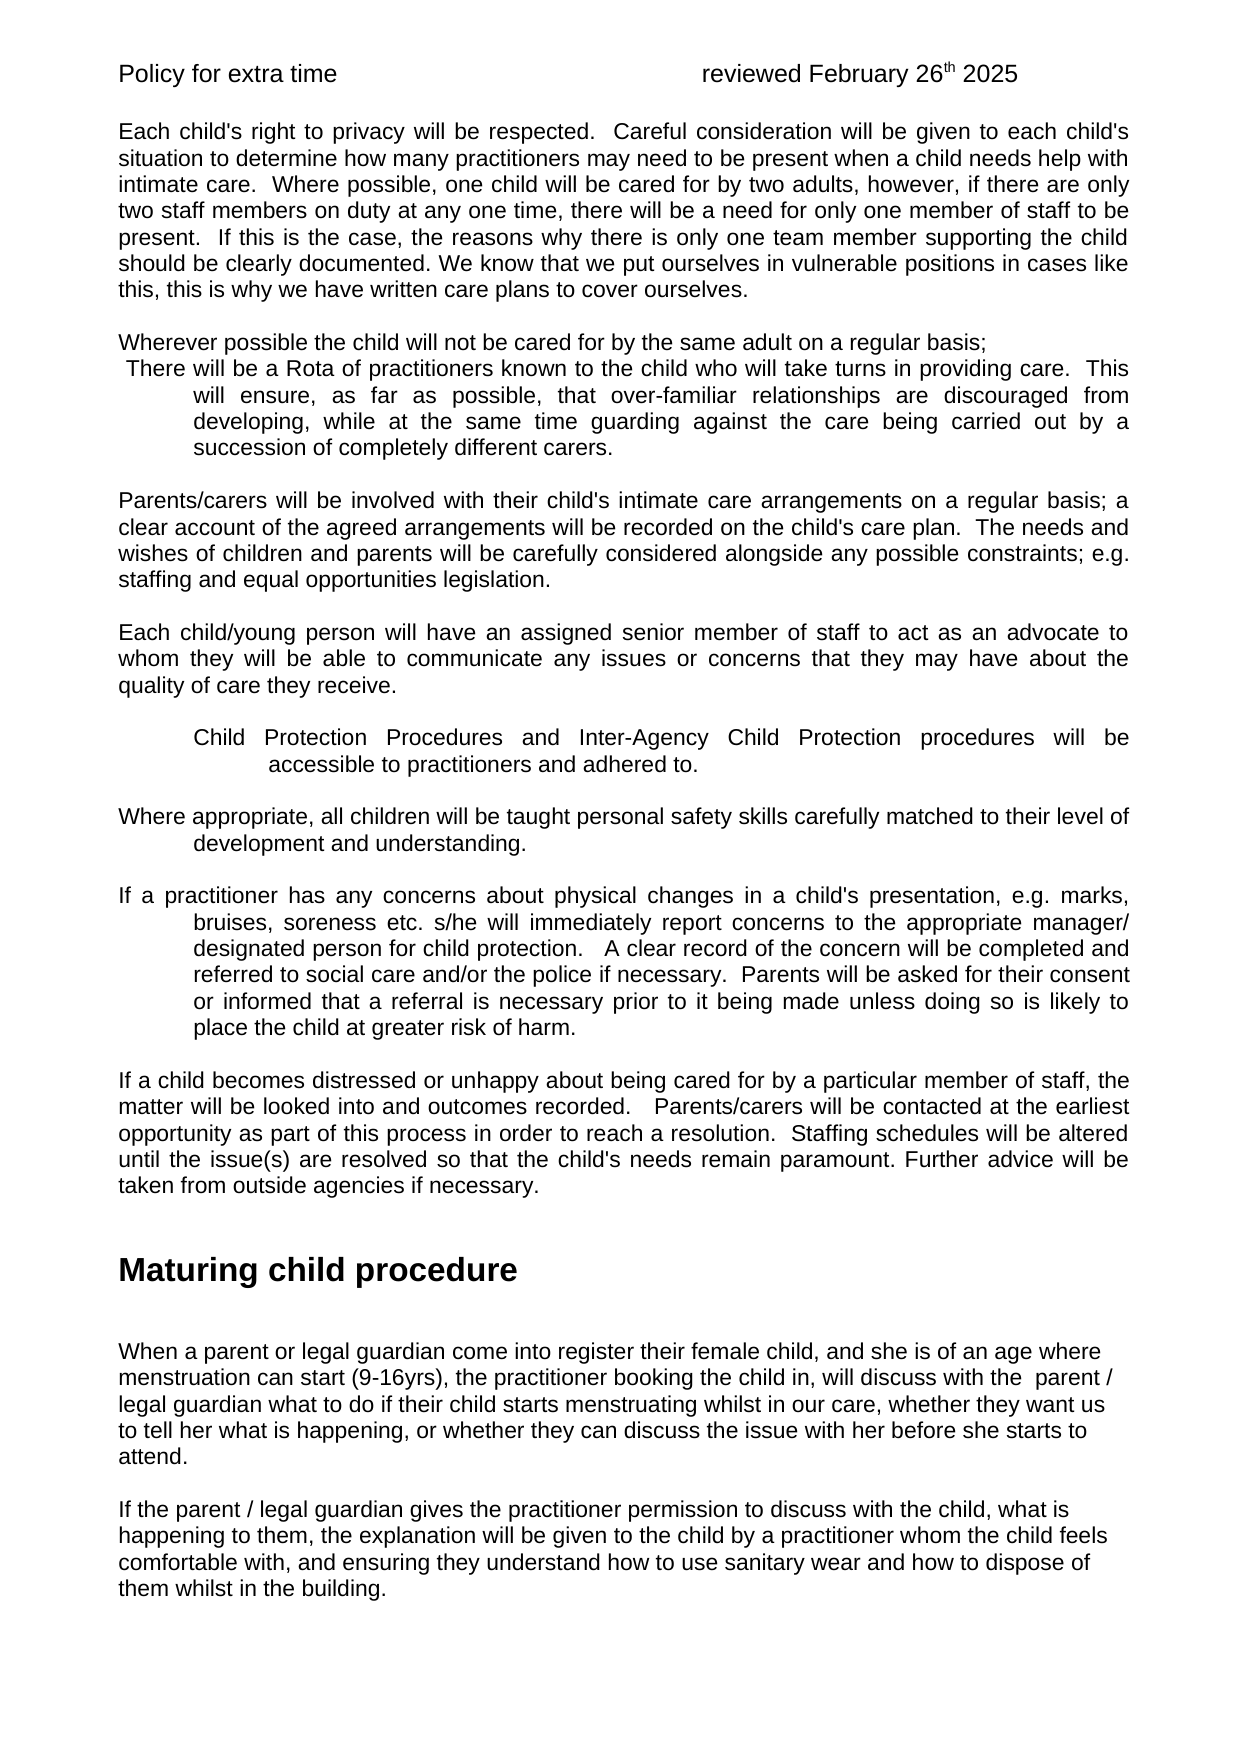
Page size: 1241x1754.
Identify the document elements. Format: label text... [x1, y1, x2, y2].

text Each child's right to privacy will be respected. Careful consideration will be given to each child's situation to determine how many practitioners may need to be present when a child needs help with intimate care. Where possible, one child will be cared for by two adults, however, if there are only two staff members on duty at any one time, there will be a need for only one member of staff to be present. If this is the case, the reasons why there is only one team member supporting the child should be clearly documented. We know that we put ourselves in vulnerable positions in cases like this, this is why we have written care plans to cover ourselves. [118, 118, 1131, 303]
text Each child/young person will have an assigned senior member of staff to act as an advocate to whom they will be able to communicate any issues or concerns that they may have about the quality of care they receive. [118, 619, 1131, 698]
text Child Protection Procedures and Inter-Agency Child Protection procedures will be accessible to practitioners and adhered to. [193, 724, 1131, 777]
subtitle Maturing child procedure [118, 1250, 1122, 1288]
text There will be a Rota of practitioners known to the child who will take turns in providing care. This will ensure, as far as possible, that over-familiar relationships are discouraged from developing, while at the same time guarding against the care being carried out by a succession of completely different carers. [118, 355, 1131, 461]
text When a parent or legal guardian come into register their female child, and she is of an age where menstruation can start (9-16yrs), the practitioner booking the child in, will discuss with the parent / legal guardian what to do if their child starts menstruating whilst in our care, whether they want us to tell her what is happening, or whether they can discuss the issue with her before she starts to attend. [118, 1338, 1122, 1469]
text Wherever possible the child will not be cared for by the same adult on a regular basis; [118, 329, 1131, 355]
text If a practitioner has any concerns about physical changes in a child's presentation, e.g. marks, bruises, soreness etc. s/he will immediately report concerns to the appropriate manager/ designated person for child protection. A clear record of the concern will be completed and referred to social care and/or the police if necessary. Parents will be asked for their consent or informed that a referral is necessary prior to it being made unless doing so is likely to place the child at greater risk of harm. [118, 882, 1131, 1041]
text Parents/carers will be involved with their child's intimate care arrangements on a regular basis; a clear account of the agreed arrangements will be recorded on the child's care plan. The needs and wishes of children and parents will be carefully considered alongside any possible constraints; e.g. staffing and equal opportunities legislation. [118, 487, 1131, 592]
text If a child becomes distressed or unhappy about being cared for by a particular member of staff, the matter will be looked into and outcomes recorded. Parents/carers will be contacted at the earliest opportunity as part of this process in order to reach a resolution. Staffing schedules will be altered until the issue(s) are resolved so that the child's needs remain paramount. Further advice will be taken from outside agencies if necessary. [118, 1067, 1131, 1199]
text Where appropriate, all children will be taught personal safety skills carefully matched to their level of development and understanding. [118, 803, 1131, 856]
text If the parent / legal guardian gives the practitioner permission to discuss with the child, what is happening to them, the explanation will be given to the child by a practitioner whom the child feels comfortable with, and ensuring they understand how to use sanitary wear and how to dispose of them whilst in the building. [118, 1496, 1122, 1601]
